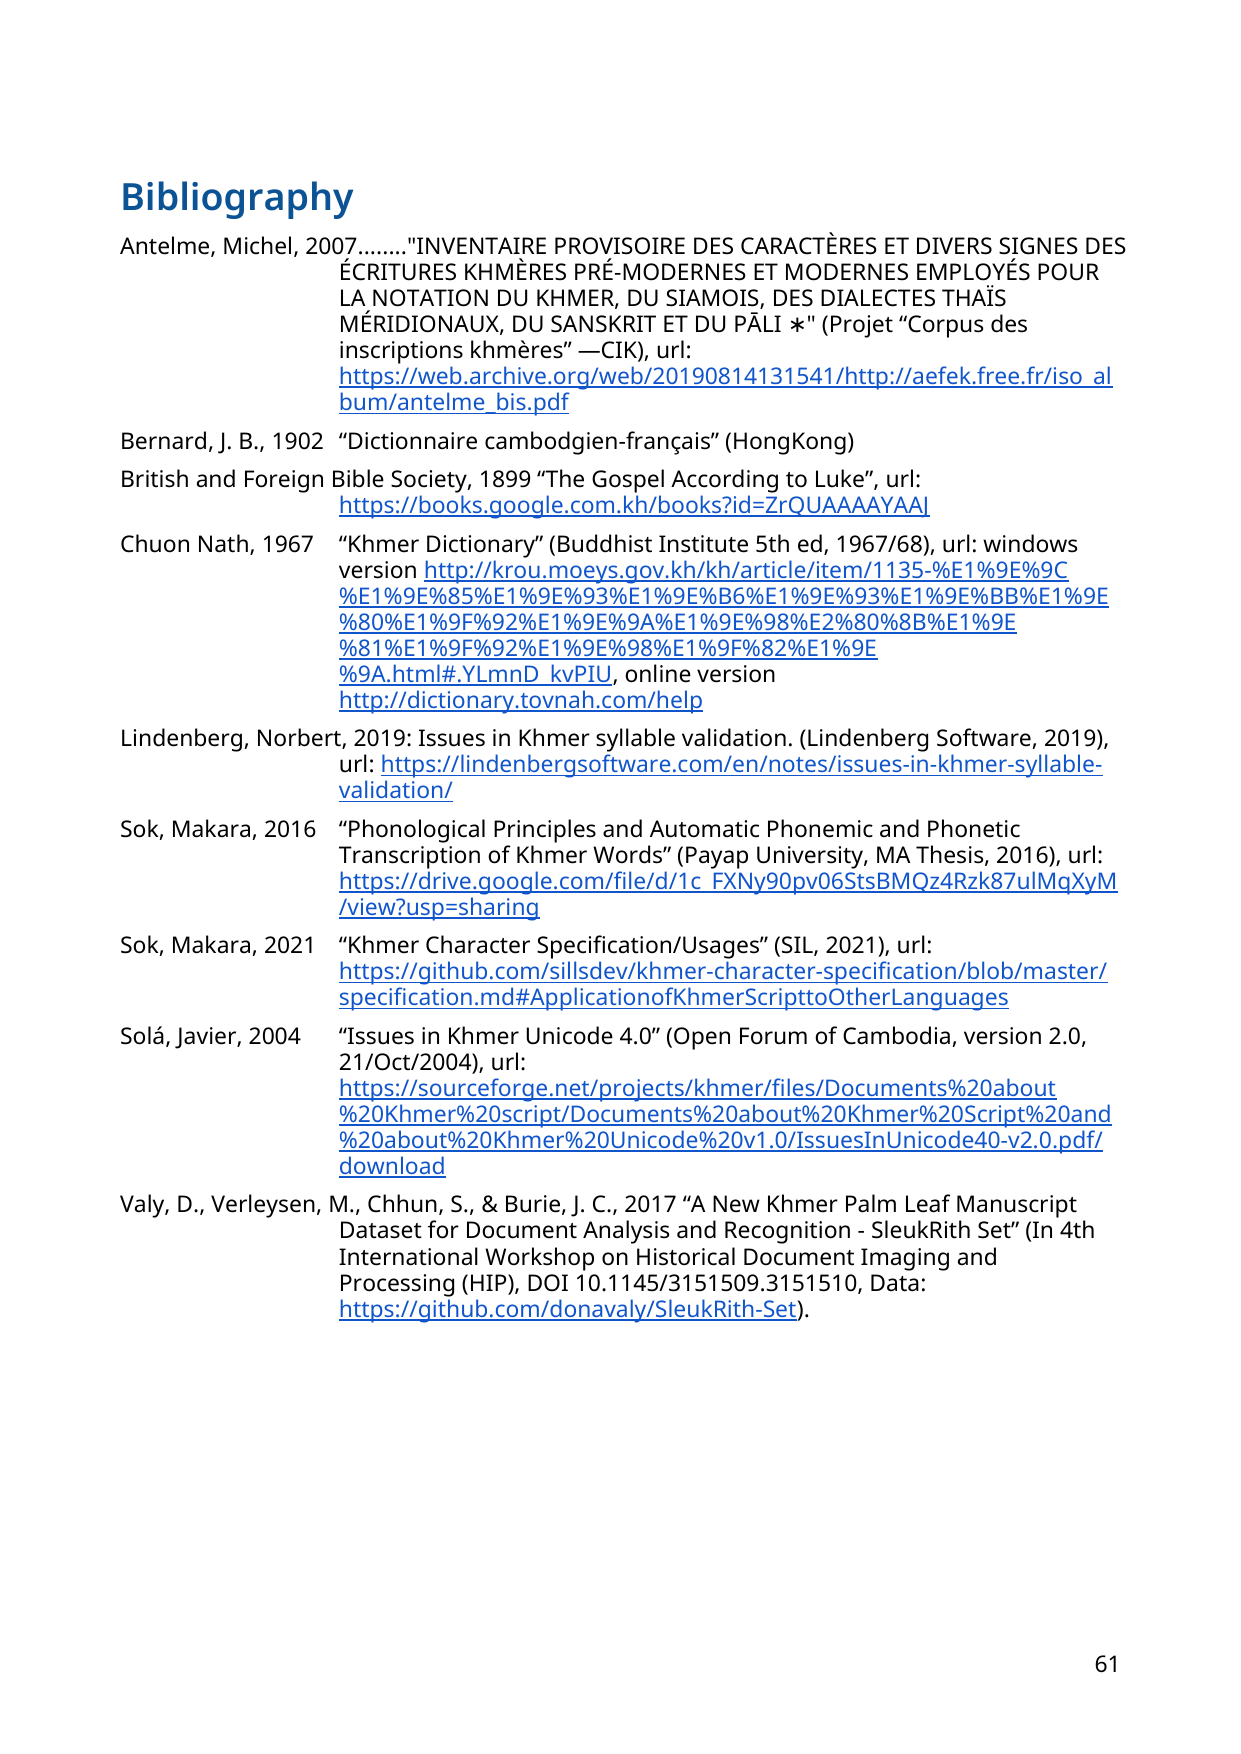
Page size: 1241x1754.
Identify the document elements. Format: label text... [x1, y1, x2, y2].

text Sok, Makara, 2016 “Phonological Principles and Automatic Phonemic and Phonetic Transcription of Khmer Words” (Payap University, MA Thesis, 2016), url: https://drive.google.com/file/d/1c_FXNy90pv06StsBMQz4Rzk87ulMqXyM/view?usp=sharing [120, 816, 1121, 921]
text Bernard, J. B., 1902 “Dictionnaire cambodgien-français” (HongKong) [120, 428, 1121, 454]
text Solá, Javier, 2004 “Issues in Khmer Unicode 4.0” (Open Forum of Cambodia, version 2.0, 21/Oct/2004), url: https://sourceforge.net/projects/khmer/files/Documents%20about%20Khmer%20script/Documents%20about%20Khmer%20Script%20and%20about%20Khmer%20Unicode%20v1.0/IssuesInUnicode40-v2.0.pdf/download [120, 1023, 1121, 1180]
text Lindenberg, Norbert, 2019: Issues in Khmer syllable validation. (Lindenberg Software, 2019), url: https://lindenbergsoftware.com/en/notes/issues-in-khmer-syllable-validation/ [120, 726, 1121, 804]
subtitle Bibliography [120, 170, 1121, 221]
text Sok, Makara, 2021 “Khmer Character Specification/Usages” (SIL, 2021), url: https://github.com/sillsdev/khmer-character-specification/blob/master/specification.md#ApplicationofKhmerScripttoOtherLanguages [120, 933, 1121, 1011]
text Chuon Nath, 1967 “Khmer Dictionary” (Buddhist Institute 5th ed, 1967/68), url: windows version http://krou.moeys.gov.kh/kh/article/item/1135-%E1%9E%9C%E1%9E%85%E1%9E%93%E1%9E%B6%E1%9E%93%E1%9E%BB%E1%9E%80%E1%9F%92%E1%9E%9A%E1%9E%98%E2%80%8B%E1%9E%81%E1%9F%92%E1%9E%98%E1%9F%82%E1%9E%9A.html#.YLmnD_kvPIU, online version http://dictionary.tovnah.com/help [120, 531, 1121, 713]
text Valy, D., Verleysen, M., Chhun, S., & Burie, J. C., 2017 “A New Khmer Palm Leaf Manuscript Dataset for Document Analysis and Recognition - SleukRith Set” (In 4th International Workshop on Historical Document Imaging and Processing (HIP), DOI 10.1145/3151509.3151510, Data: https://github.com/donavaly/SleukRith-Set). [120, 1192, 1121, 1322]
text Antelme, Michel, 2007 "INVENTAIRE PROVISOIRE DES CARACTÈRES ET DIVERS SIGNES DES ÉCRITURES KHMÈRES PRÉ-MODERNES ET MODERNES EMPLOYÉS POUR LA NOTATION DU KHMER, DU SIAMOIS, DES DIALECTES THAÏS MÉRIDIONAUX, DU SANSKRIT ET DU PĀLI ∗" (Projet “Corpus des inscriptions khmères” —CIK), url: https://web.archive.org/web/20190814131541/http://aefek.free.fr/iso_album/antelme_bis.pdf [120, 233, 1121, 416]
text British and Foreign Bible Society, 1899 “The Gospel According to Luke”, url: https://books.google.com.kh/books?id=ZrQUAAAAYAAJ [120, 467, 1121, 519]
